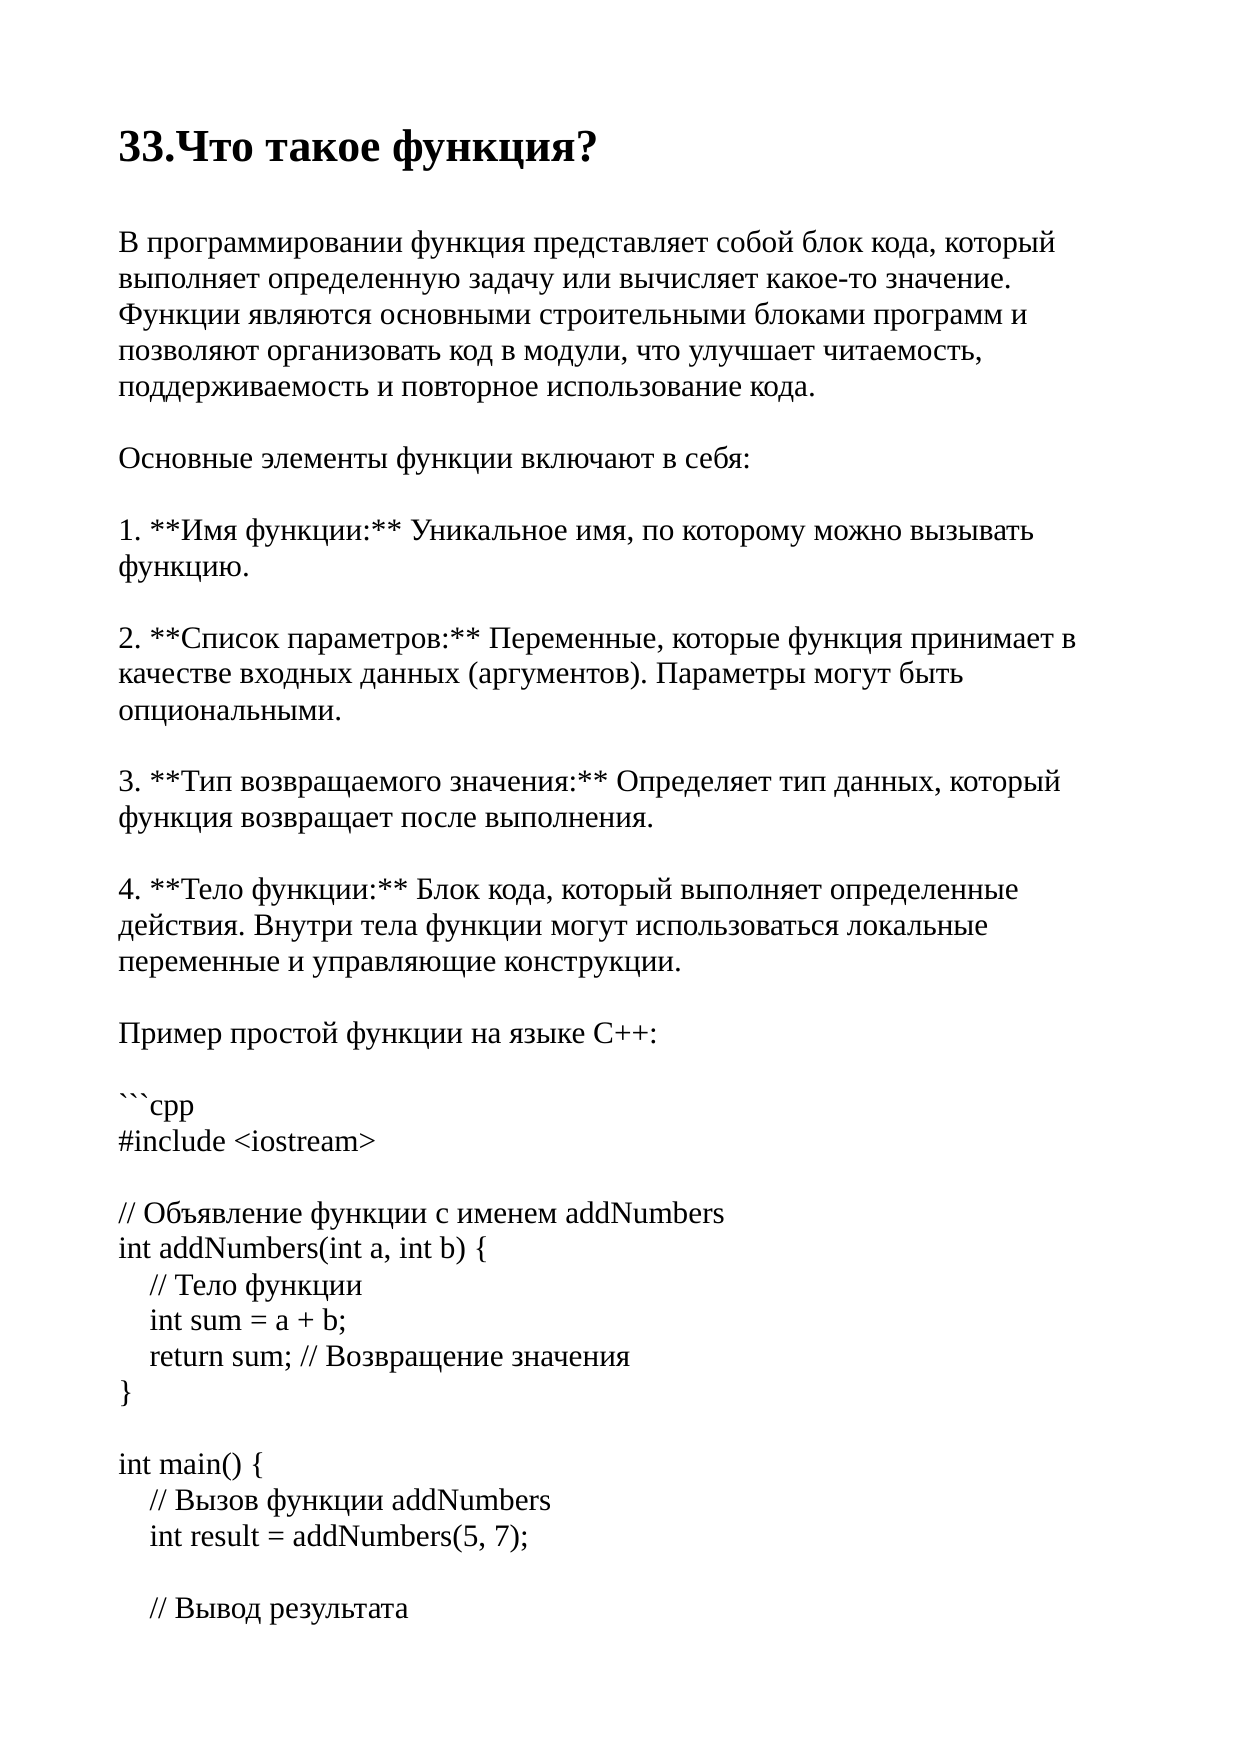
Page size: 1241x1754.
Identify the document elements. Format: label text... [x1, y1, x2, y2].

text 3. **Тип возвращаемого значения:** Определяет тип данных, который функция возвращает после выполнения. [118, 763, 1122, 834]
text } [118, 1373, 1122, 1409]
text 33.Что такое функция? [118, 118, 1122, 171]
text // Вызов функции addNumbers [118, 1481, 1122, 1517]
text 2. **Список параметров:** Переменные, которые функция принимает в качестве входных данных (аргументов). Параметры могут быть опциональными. [118, 619, 1122, 727]
text 4. **Тело функции:** Блок кода, который выполняет определенные действия. Внутри тела функции могут использоваться локальные переменные и управляющие конструкции. [118, 870, 1122, 978]
text int result = addNumbers(5, 7); [118, 1517, 1122, 1553]
text int addNumbers(int a, int b) { [118, 1230, 1122, 1266]
text // Вывод результата [118, 1589, 1122, 1625]
text int main() { [118, 1445, 1122, 1481]
text Пример простой функции на языке C++: [118, 1014, 1122, 1050]
text Основные элементы функции включают в себя: [118, 439, 1122, 475]
text ```cpp [118, 1086, 1122, 1122]
text // Тело функции [118, 1266, 1122, 1302]
text 1. **Имя функции:** Уникальное имя, по которому можно вызывать функцию. [118, 511, 1122, 583]
text В программировании функция представляет собой блок кода, который выполняет определенную задачу или вычисляет какое-то значение. Функции являются основными строительными блоками программ и позволяют организовать код в модули, что улучшает читаемость, поддерживаемость и повторное использование кода. [118, 223, 1122, 403]
text // Объявление функции с именем addNumbers [118, 1194, 1122, 1230]
text #include <iostream> [118, 1122, 1122, 1158]
text int sum = a + b; [118, 1302, 1122, 1338]
text return sum; // Возвращение значения [118, 1338, 1122, 1373]
